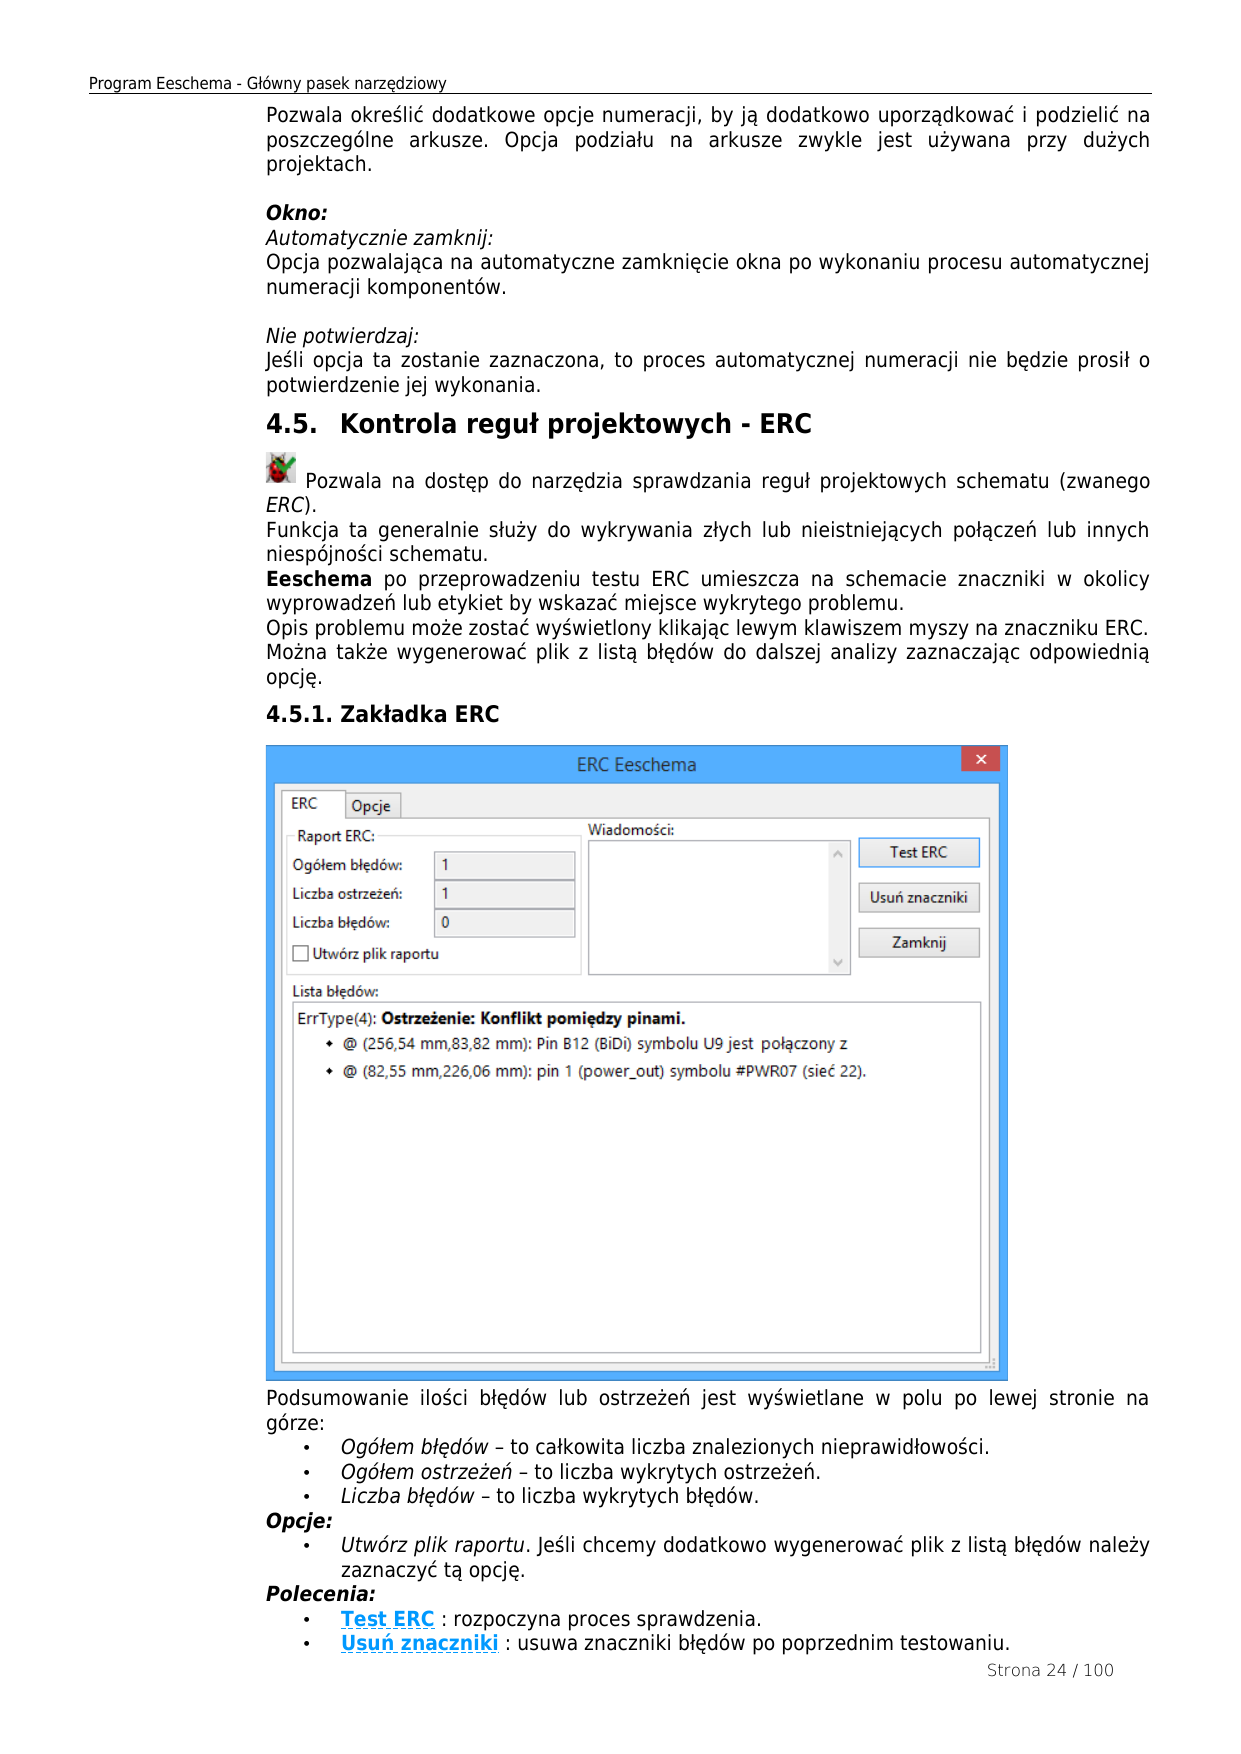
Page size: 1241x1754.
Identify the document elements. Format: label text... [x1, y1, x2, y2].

text Pozwala na dostęp do narzędzia sprawdzania reguł projektowych schematu (zwanego ERC). [266, 446, 1152, 518]
text Opcje: [266, 1509, 1152, 1533]
subtitle Zakładka ERC [266, 701, 1152, 728]
text Można także wygenerować plik z listą błędów do dalszej analizy zaznaczając odpowiednią opcję. [266, 640, 1152, 689]
text Polecenia: [266, 1582, 1152, 1607]
list Usuń znaczniki : usuwa znaczniki błędów po poprzednim testowaniu. [303, 1631, 1152, 1656]
picture [265, 745, 1008, 1381]
list Ogółem błędów – to całkowita liczba znalezionych nieprawidłowości. [303, 1435, 1152, 1460]
text Okno: [266, 201, 1152, 226]
text Jeśli opcja ta zostanie zaznaczona, to proces automatycznej numeracji nie będzie prosił o potwierdzenie jej wykonania. [266, 348, 1152, 397]
text Funkcja ta generalnie służy do wykrywania złych lub nieistniejących połączeń lub innych niespójności schematu. [266, 518, 1152, 567]
text Eeschema po przeprowadzeniu testu ERC umieszcza na schemacie znaczniki w okolicy wyprowadzeń lub etykiet by wskazać miejsce wykrytego problemu. [266, 567, 1152, 616]
text Opcja pozwalająca na automatyczne zamknięcie okna po wykonaniu procesu automatycznej numeracji komponentów. [266, 250, 1152, 299]
subtitle Kontrola reguł projektowych - ERC [266, 409, 1152, 440]
text Podsumowanie ilości błędów lub ostrzeżeń jest wyświetlane w polu po lewej stronie na górze: [266, 1386, 1152, 1435]
text Nie potwierdzaj: [266, 324, 1152, 348]
list Liczba błędów – to liczba wykrytych błędów. [303, 1484, 1152, 1509]
list Test ERC : rozpoczyna proces sprawdzenia. [303, 1607, 1152, 1631]
text Opis problemu może zostać wyświetlony klikając lewym klawiszem myszy na znaczniku ERC. [266, 616, 1152, 640]
list Ogółem ostrzeżeń – to liczba wykrytych ostrzeżeń. [303, 1460, 1152, 1484]
list Utwórz plik raportu. Jeśli chcemy dodatkowo wygenerować plik z listą błędów należy zaznaczyć tą opcję. [303, 1533, 1152, 1582]
text Automatycznie zamknij: [266, 226, 1152, 250]
text Pozwala określić dodatkowe opcje numeracji, by ją dodatkowo uporządkować i podzielić na poszczególne arkusze. Opcja podziału na arkusze zwykle jest używana przy dużych projektach. [266, 103, 1152, 177]
